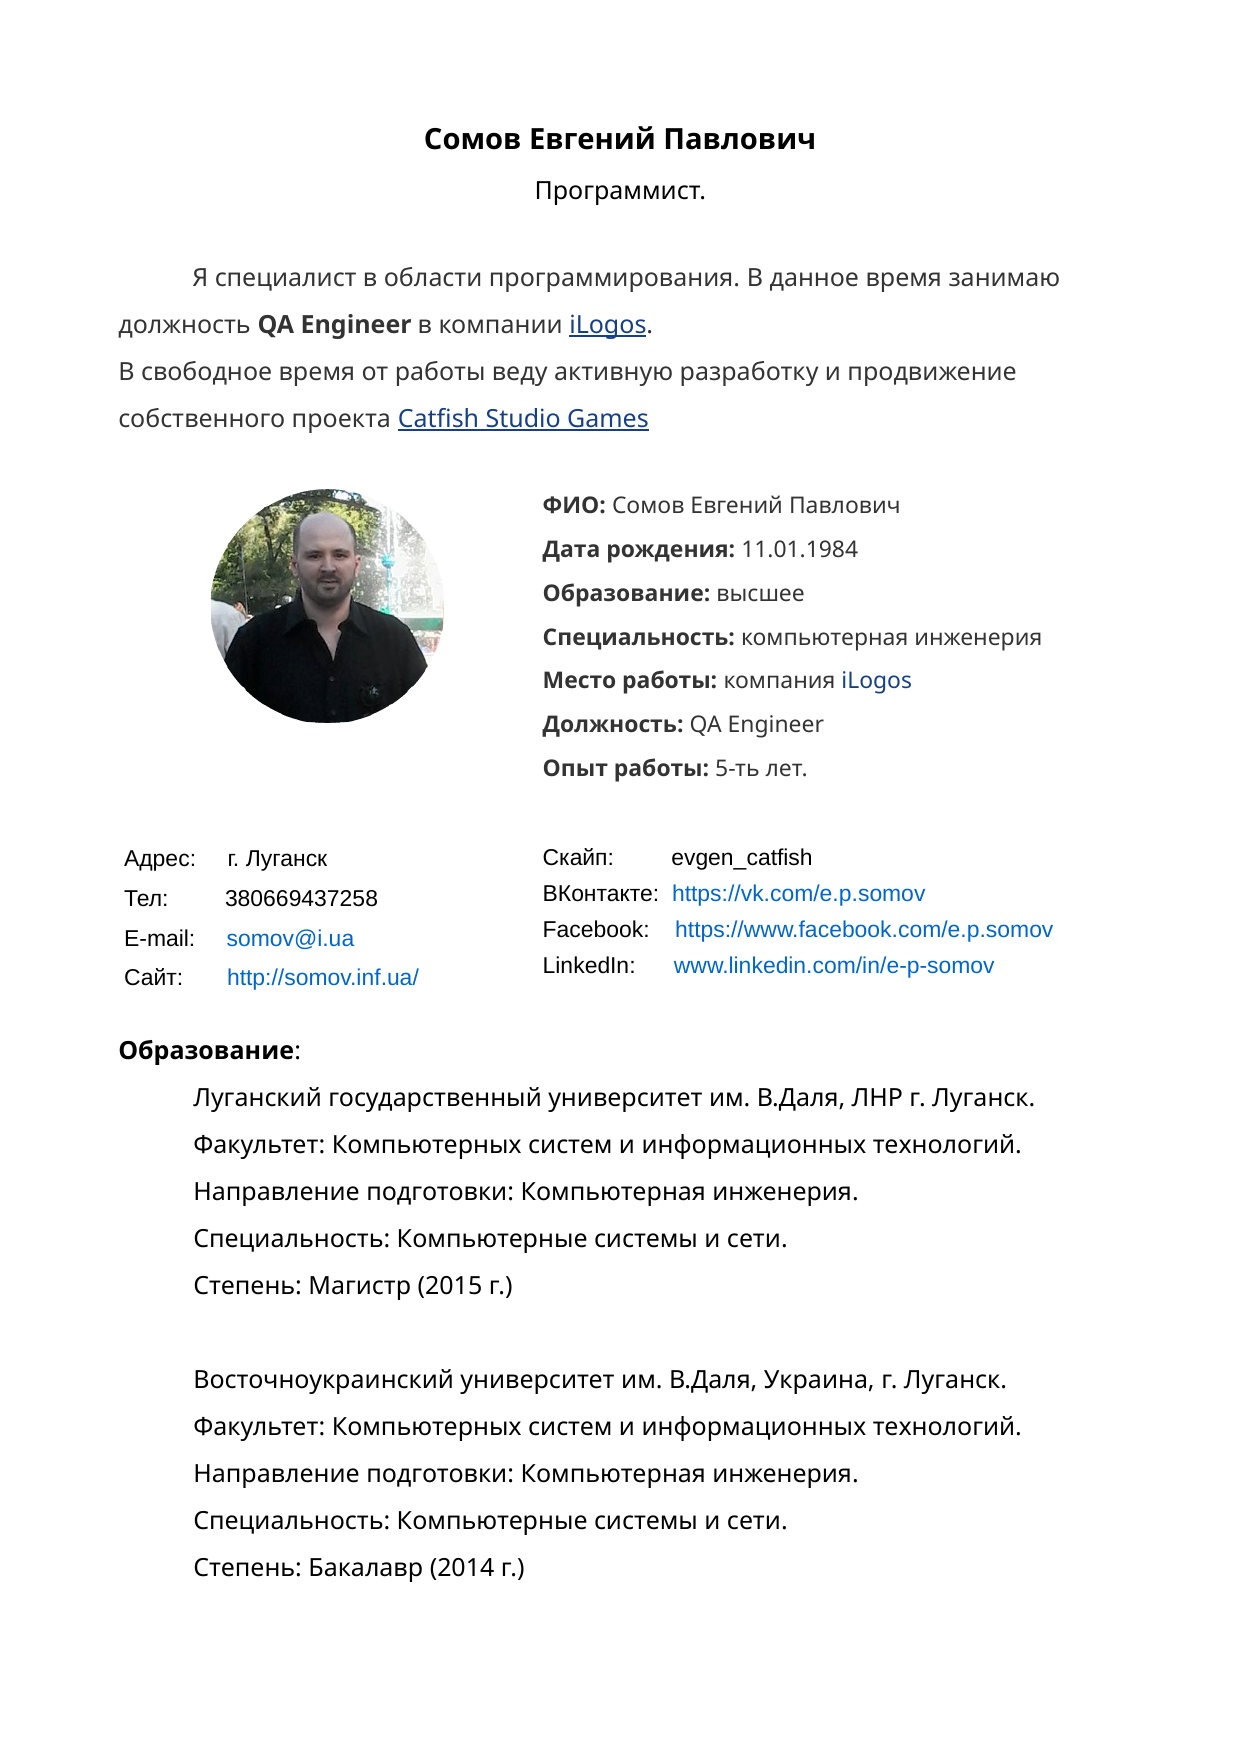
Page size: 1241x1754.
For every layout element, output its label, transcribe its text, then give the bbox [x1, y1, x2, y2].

table_header [118, 723, 537, 801]
table_header [118, 484, 537, 722]
text Сомов Евгений Павлович [118, 118, 1122, 158]
text Восточноукраинский университет им. В.Даля, Украина, г. Луганск. Факультет: Компьютерных систем и информационных технологий. Направление подготовки: Компьютерная инженерия. Специальность: Компьютерные системы и сети. Степень: Бакалавр (2014 г.) [193, 1362, 1122, 1584]
table_header ФИО: Сомов Евгений Павлович Дата рождения: 11.01.1984 Образование: высшее Специальность: компьютерная инженерия Место работы: компания iLogos Должность: QA Engineer Опыт работы: 5-ть лет. [537, 484, 1123, 801]
text Образование: [118, 1033, 1122, 1067]
text Я специалист в области программирования. В данное время занимаю должность QA Engineer в компании iLogos. [118, 259, 1122, 340]
text Факультет: Компьютерных систем и информационных технологий. Направление подготовки: Компьютерная инженерия. Специальность: Компьютерные системы и сети. Степень: Магистр (2015 г.) [193, 1127, 1122, 1302]
text Программист. [118, 173, 1122, 207]
table_header Адрес: г. Луганск Тел: 380669437258 E-mail: somov@i.ua Сайт: http://somov.inf.ua/ [118, 838, 537, 997]
picture [210, 489, 444, 723]
text В свободное время от работы веду активную разработку и продвижение собственного проекта Catfish Studio Games [118, 353, 1122, 434]
text Луганский государственный университет им. В.Даля, ЛНР г. Луганск. [193, 1080, 1122, 1114]
table_header Скайп: evgen_catfish ВКонтакте: https://vk.com/e.p.somov Facebook: https://www.facebook.com/e.p.somov LinkedIn: www.linkedin.com/in/e-p-somov [537, 838, 1123, 997]
